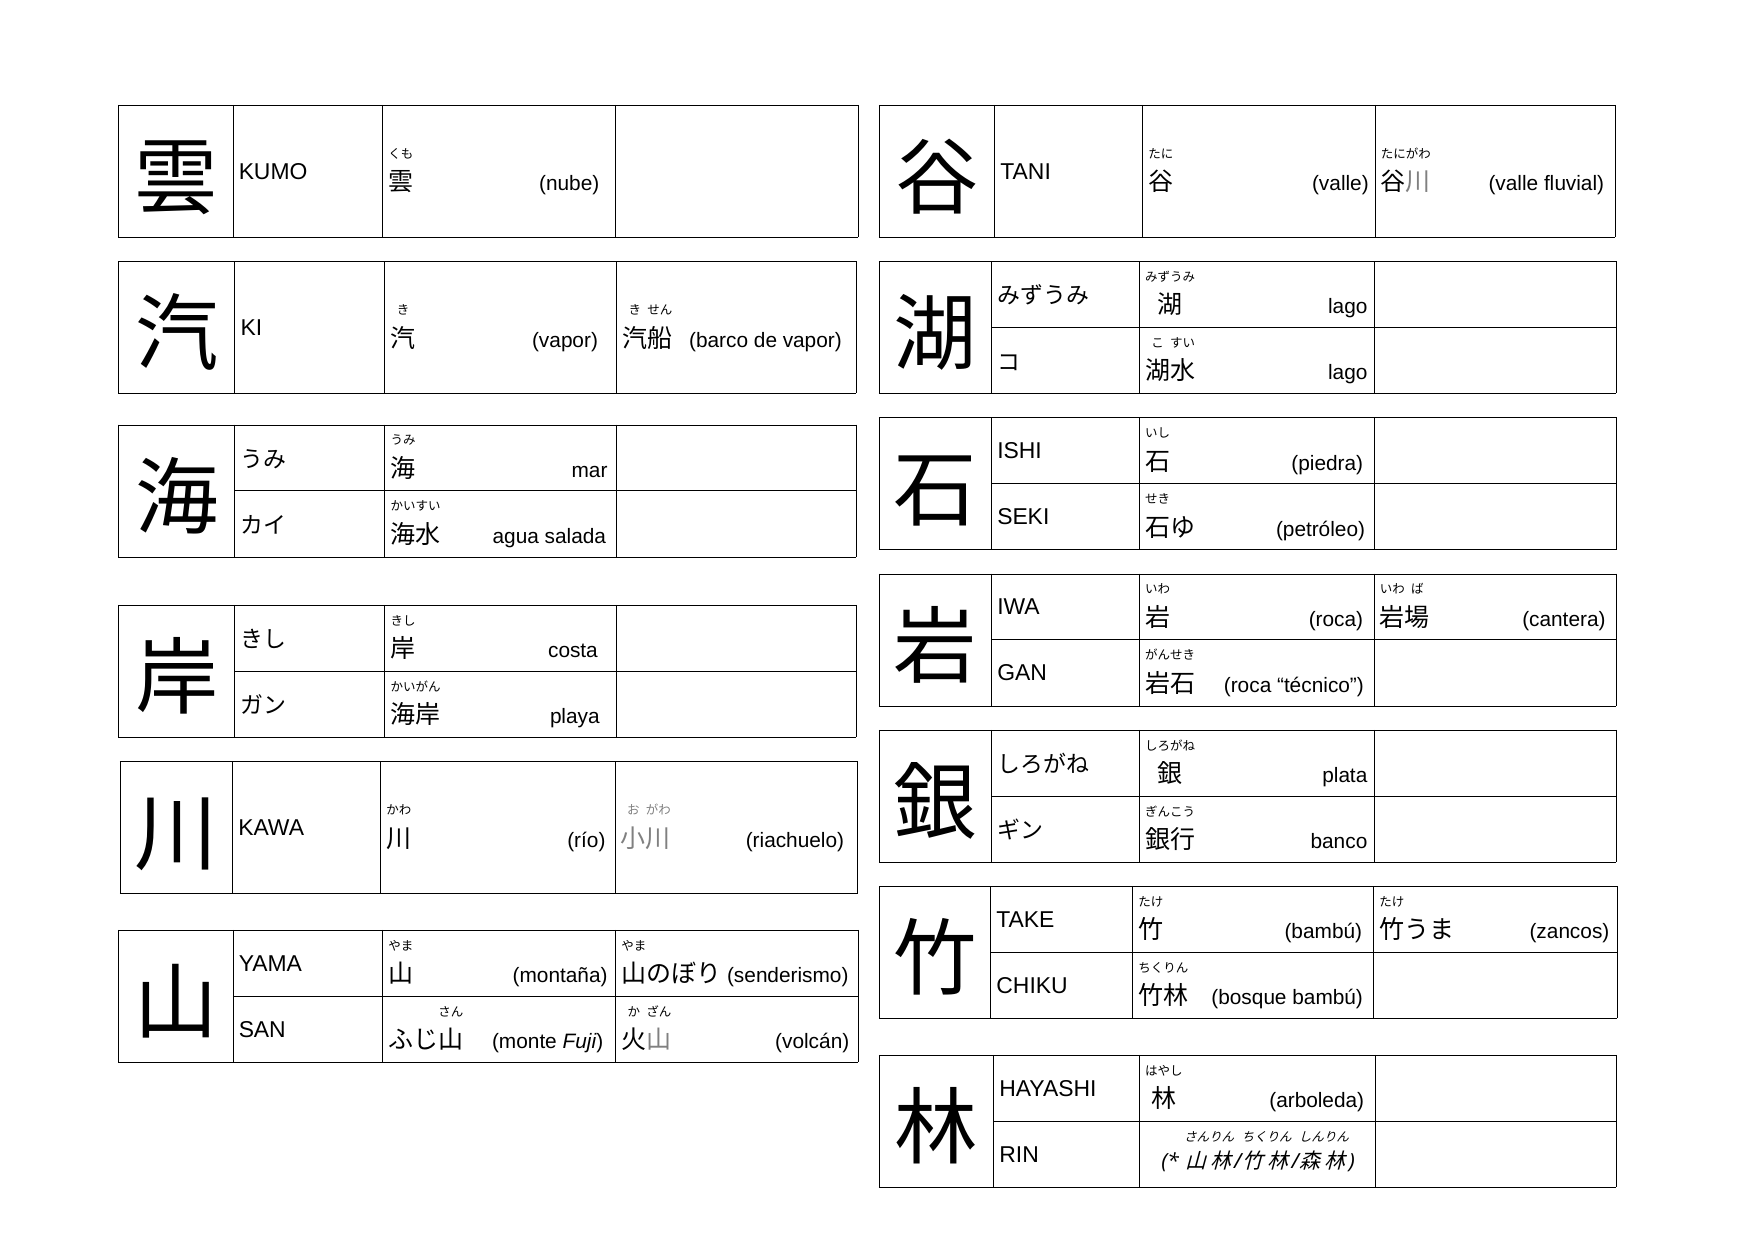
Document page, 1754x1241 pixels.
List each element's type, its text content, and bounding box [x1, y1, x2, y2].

table_header 銀 [880, 731, 991, 862]
table_cell 銀ぎん行こう banco [1140, 797, 1374, 862]
table_cell カイ [235, 491, 384, 557]
table_header 汽 [119, 262, 234, 393]
table_cell [1375, 328, 1616, 393]
table_header [1375, 731, 1616, 796]
table_header KAWA [233, 762, 380, 893]
table_header [617, 606, 856, 671]
table_cell [617, 491, 856, 557]
table_cell 湖こ水すい lago [1140, 328, 1374, 393]
table_cell 海かい岸がん playa [385, 672, 616, 737]
table_header YAMA [234, 931, 382, 996]
table_header 竹たけうま (zancos) [1374, 887, 1617, 952]
table_cell [1376, 1122, 1616, 1187]
table_header 石 [880, 418, 991, 549]
table_header KI [235, 262, 384, 393]
table_header 銀しろがね plata [1140, 731, 1374, 796]
table_header 湖 [880, 262, 991, 393]
table_cell ふじ山さん (monte Fuji) [383, 997, 615, 1062]
table_cell 火か山ざん (volcán) [616, 997, 858, 1062]
table_cell [617, 672, 856, 737]
table_cell ギン [992, 797, 1139, 862]
table_header 谷 [880, 106, 994, 237]
table_cell SAN [234, 997, 382, 1062]
table_cell ガン [235, 672, 384, 737]
table_cell コ [992, 328, 1139, 393]
table_cell RIN [994, 1122, 1139, 1187]
table_header 谷たに川がわ (valle fluvial) [1376, 106, 1615, 237]
table_cell (* 山さん林りん/竹ちく林りん/森しん林りん) [1140, 1122, 1375, 1187]
table_header うみ [235, 426, 384, 490]
table_header HAYASHI [994, 1056, 1139, 1121]
table_header 竹 [880, 887, 990, 1018]
table_header 小お川がわ (riachuelo) [616, 762, 857, 893]
table_cell 岩がん石せき (roca “técnico”) [1140, 640, 1374, 706]
table_header [1375, 418, 1616, 483]
table_header 雲 [119, 106, 233, 237]
table_header 山 [119, 931, 233, 1062]
table_header ISHI [992, 418, 1139, 483]
table_header 竹たけ (bambú) [1133, 887, 1373, 952]
table_cell [1375, 640, 1616, 706]
table_header 岸きし costa [385, 606, 616, 671]
table_cell [1374, 953, 1617, 1018]
table_header 海うみ mar [385, 426, 616, 490]
table_header 岩いわ場ば (cantera) [1375, 575, 1616, 639]
table_header 林はやし (arboleda) [1140, 1056, 1375, 1121]
table_cell 海かい水すい agua salada [385, 491, 616, 557]
table_header しろがね [992, 731, 1139, 796]
table_header 雲くも (nube) [383, 106, 615, 237]
table_header 岩いわ (roca) [1140, 575, 1374, 639]
table_header 海 [119, 426, 234, 557]
table_header TANI [995, 106, 1142, 237]
table_header きし [235, 606, 384, 671]
table_header 汽き船せん (barco de vapor) [617, 262, 856, 393]
table_cell CHIKU [991, 953, 1132, 1018]
table_header IWA [992, 575, 1139, 639]
table_cell SEKI [992, 484, 1139, 549]
table_cell GAN [992, 640, 1139, 706]
table_header 岩 [880, 575, 991, 706]
table_header [616, 106, 858, 237]
table_cell 石せきゆ (petróleo) [1140, 484, 1374, 549]
table_header 林 [880, 1056, 993, 1187]
table_header 山やまのぼり (senderismo) [616, 931, 858, 996]
table_header 山やま (montaña) [383, 931, 615, 996]
table_cell [1375, 797, 1616, 862]
table_header みずうみ [992, 262, 1139, 327]
table_header [1375, 262, 1616, 327]
table_cell 竹ちく林りん (bosque bambú) [1133, 953, 1373, 1018]
table_header TAKE [991, 887, 1132, 952]
table_header KUMO [234, 106, 382, 237]
table_header 石いし (piedra) [1140, 418, 1374, 483]
table_header 岸 [119, 606, 234, 737]
table_header 汽き (vapor) [385, 262, 616, 393]
table_header [617, 426, 856, 490]
table_header 湖みずうみ lago [1140, 262, 1374, 327]
table_cell [1375, 484, 1616, 549]
table_header [1376, 1056, 1616, 1121]
table_header 谷たに (valle) [1143, 106, 1375, 237]
table_header 川かわ (río) [381, 762, 615, 893]
table_header 川 [121, 762, 232, 893]
